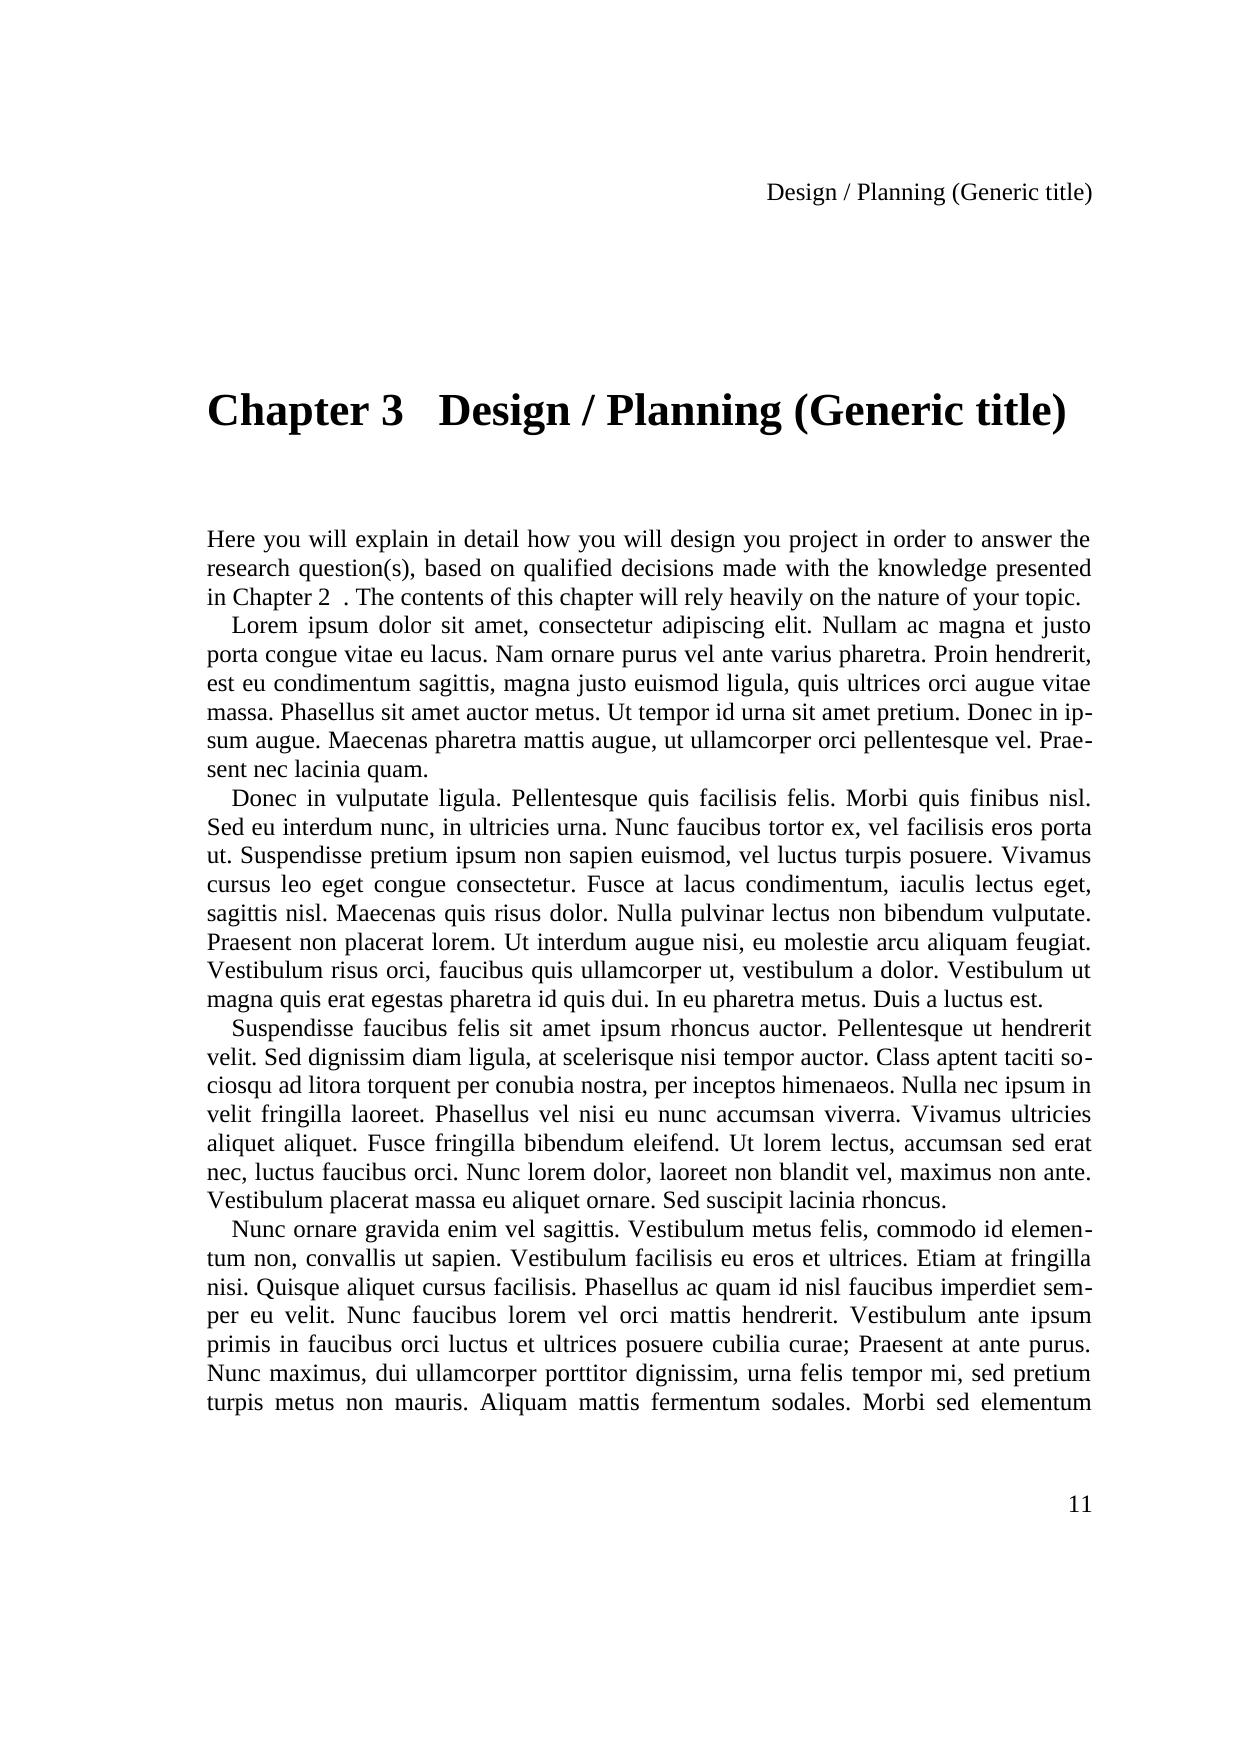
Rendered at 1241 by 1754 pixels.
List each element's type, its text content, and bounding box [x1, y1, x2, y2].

text Nunc ornare gravida enim vel sagittis. Vestibulum metus felis, commodo id elemen­tum non, convallis ut sapien. Vestibulum facilisis eu eros et ultrices. Etiam at fringilla nisi. Quisque aliquet cursus facilisis. Phasellus ac quam id nisl faucibus imperdiet sem­per eu velit. Nunc faucibus lorem vel orci mattis hendrerit. Vestibulum ante ipsum primis in faucibus orci luctus et ultrices posuere cubilia curae; Praesent at ante purus. Nunc maximus, dui ullamcorper porttitor dignissim, urna felis tempor mi, sed pretium turpis metus non mauris. Aliquam mattis fermentum sodales. Morbi sed elementum [207, 1214, 1093, 1416]
subtitle Design / Planning (Generic title) [207, 383, 1093, 436]
text Lorem ipsum dolor sit amet, consectetur adipiscing elit. Nullam ac magna et justo porta congue vitae eu lacus. Nam ornare purus vel ante varius pharetra. Proin hendrerit, est eu condimentum sagittis, magna justo euismod ligula, quis ultrices orci augue vitae massa. Phasellus sit amet auctor metus. Ut tempor id urna sit amet pretium. Donec in ip­sum augue. Maecenas pharetra mattis augue, ut ullamcorper orci pellentesque vel. Prae­sent nec lacinia quam. [207, 611, 1093, 783]
text Donec in vulputate ligula. Pellentesque quis facilisis felis. Morbi quis finibus nisl. Sed eu interdum nunc, in ultricies urna. Nunc faucibus tortor ex, vel facilisis eros porta ut. Suspendisse pretium ipsum non sapien euismod, vel luctus turpis posuere. Vivamus cursus leo eget congue consectetur. Fusce at lacus condimentum, iaculis lectus eget, sagittis nisl. Maecenas quis risus dolor. Nulla pulvinar lectus non bibendum vulputate. Praesent non placerat lorem. Ut interdum augue nisi, eu molestie arcu aliquam feugiat. Vestibulum risus orci, faucibus quis ullamcorper ut, vestibulum a dolor. Vestibulum ut magna quis erat egestas pharetra id quis dui. In eu pharetra metus. Duis a luctus est. [207, 783, 1093, 1013]
text Suspendisse faucibus felis sit amet ipsum rhoncus auctor. Pellentesque ut hendrerit velit. Sed dignissim diam ligula, at scelerisque nisi tempor auctor. Class aptent taciti so­ciosqu ad litora torquent per conubia nostra, per inceptos himenaeos. Nulla nec ipsum in velit fringilla laoreet. Phasellus vel nisi eu nunc accumsan viverra. Vivamus ultricies aliquet aliquet. Fusce fringilla bibendum eleifend. Ut lorem lectus, accumsan sed erat nec, luctus faucibus orci. Nunc lorem dolor, laoreet non blandit vel, maximus non ante. Vestibulum placerat massa eu aliquet ornare. Sed suscipit lacinia rhoncus. [207, 1013, 1093, 1214]
text Here you will explain in detail how you will design you project in order to answer the research question(s), based on qualified decisions made with the knowledge presented in Chapter 2 . The contents of this chapter will rely heavily on the nature of your topic. [207, 524, 1093, 611]
